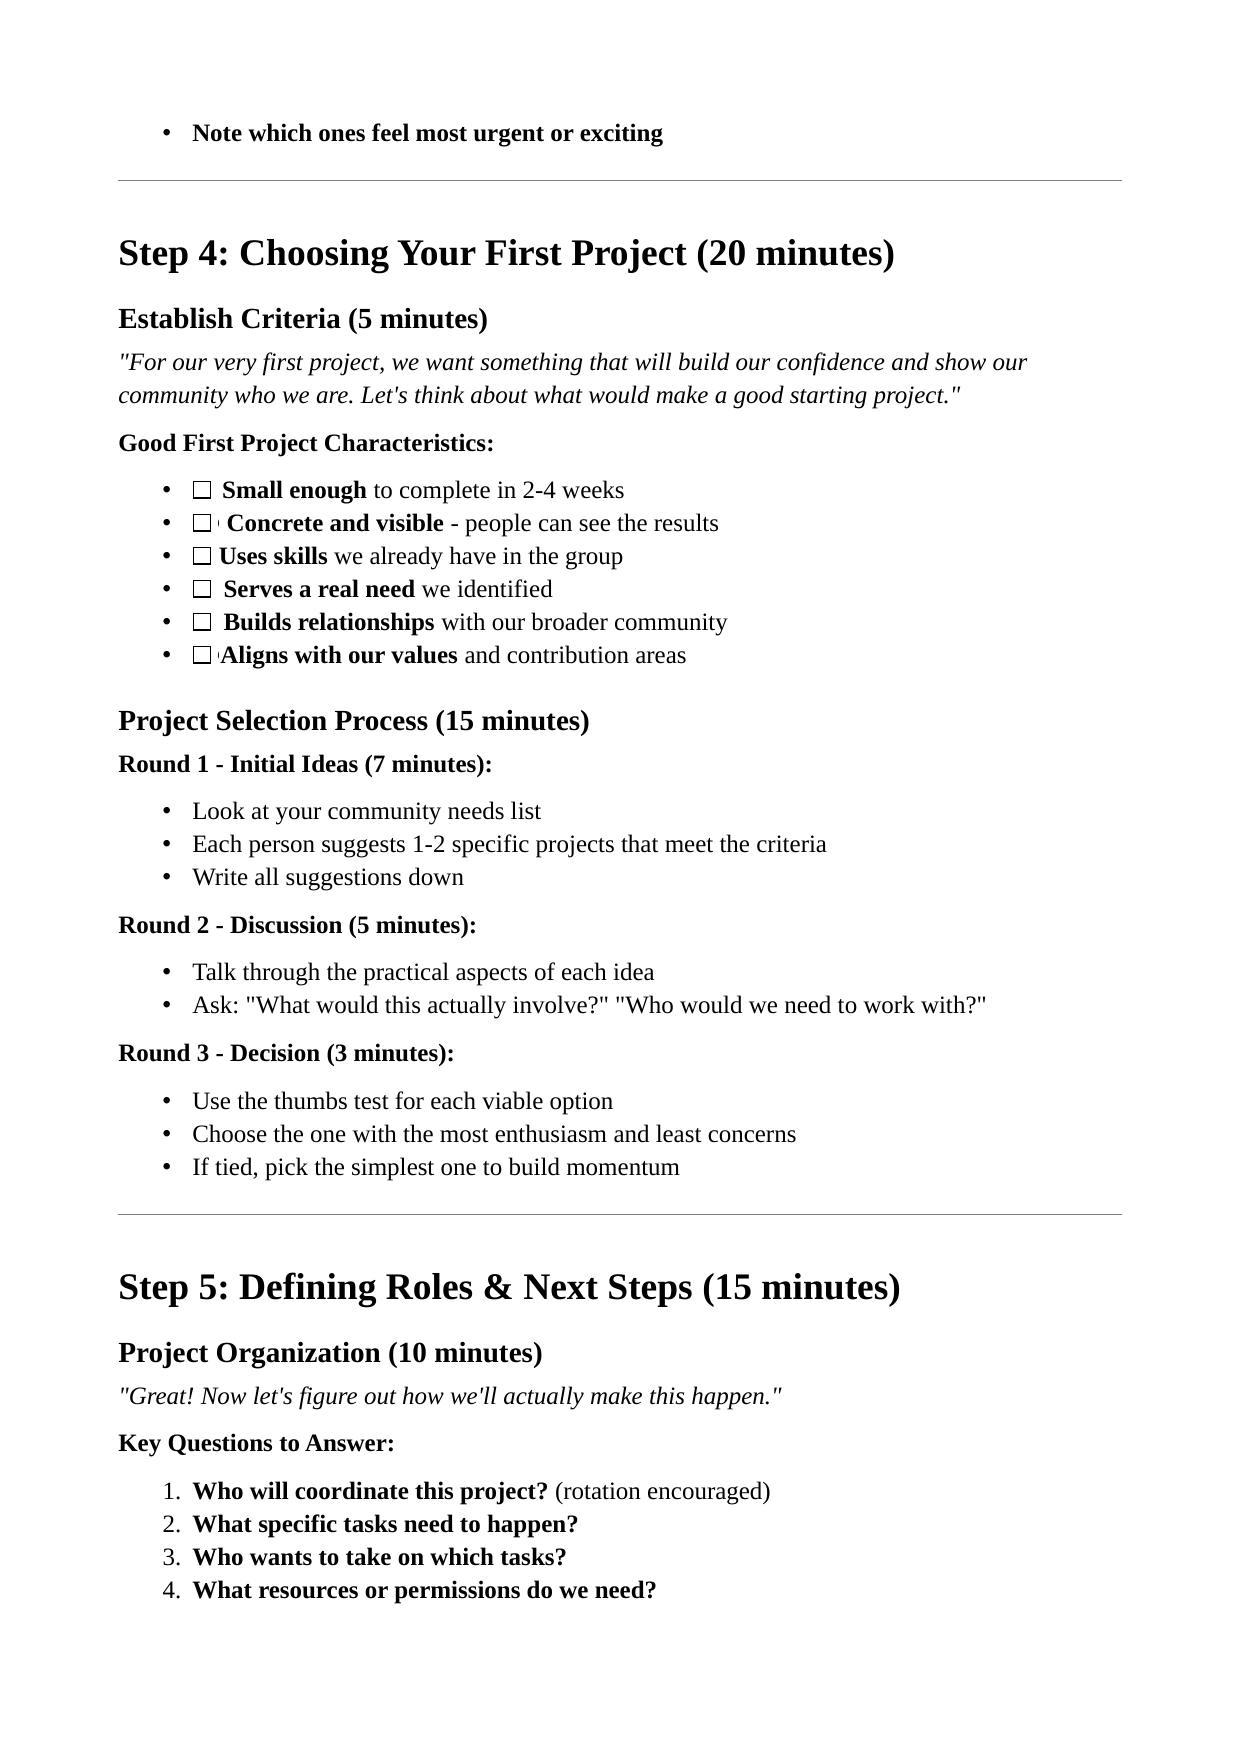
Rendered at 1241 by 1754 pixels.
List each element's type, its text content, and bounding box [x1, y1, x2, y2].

text Round 2 - Discussion (5 minutes): [118, 910, 1122, 939]
list Choose the one with the most enthusiasm and least concerns [162, 1119, 1122, 1147]
text Key Questions to Answer: [118, 1428, 1122, 1457]
list Uses skills we already have in the group [162, 541, 1122, 570]
list If tied, pick the simplest one to build momentum [162, 1152, 1122, 1181]
list Concrete and visible - people can see the results [162, 508, 1122, 537]
list What resources or permissions do we need? [162, 1575, 1122, 1604]
list Who wants to take on which tasks? [162, 1542, 1122, 1571]
text Good First Project Characteristics: [118, 428, 1122, 456]
list Small enough to complete in 2-4 weeks [162, 475, 1122, 504]
subtitle Step 5: Defining Roles & Next Steps (15 minutes) [118, 1264, 1122, 1308]
list Write all suggestions down [162, 862, 1122, 891]
list Aligns with our values and contribution areas [162, 640, 1122, 669]
subtitle Establish Criteria (5 minutes) [118, 301, 1122, 334]
list Ask: "What would this actually involve?" "Who would we need to work with?" [162, 991, 1122, 1019]
subtitle Project Selection Process (15 minutes) [118, 703, 1122, 736]
list Note which ones feel most urgent or exciting [162, 118, 1122, 147]
text Round 3 - Decision (3 minutes): [118, 1038, 1122, 1067]
list Each person suggests 1-2 specific projects that meet the criteria [162, 829, 1122, 858]
list Builds relationships with our broader community [162, 607, 1122, 636]
subtitle Project Organization (10 minutes) [118, 1335, 1122, 1368]
list Serves a real need we identified [162, 574, 1122, 603]
text "Great! Now let's figure out how we'll actually make this happen." [118, 1381, 1122, 1409]
list Look at your community needs list [162, 796, 1122, 825]
list Who will coordinate this project? (rotation encouraged) [162, 1476, 1122, 1505]
text Round 1 - Initial Ideas (7 minutes): [118, 749, 1122, 777]
list Use the thumbs test for each viable option [162, 1086, 1122, 1114]
list Talk through the practical aspects of each idea [162, 957, 1122, 986]
text "For our very first project, we want something that will build our confidence and show our community who we are. Let's think about what would make a good starting project." [118, 347, 1122, 409]
list What specific tasks need to happen? [162, 1509, 1122, 1538]
subtitle Step 4: Choosing Your First Project (20 minutes) [118, 231, 1122, 274]
